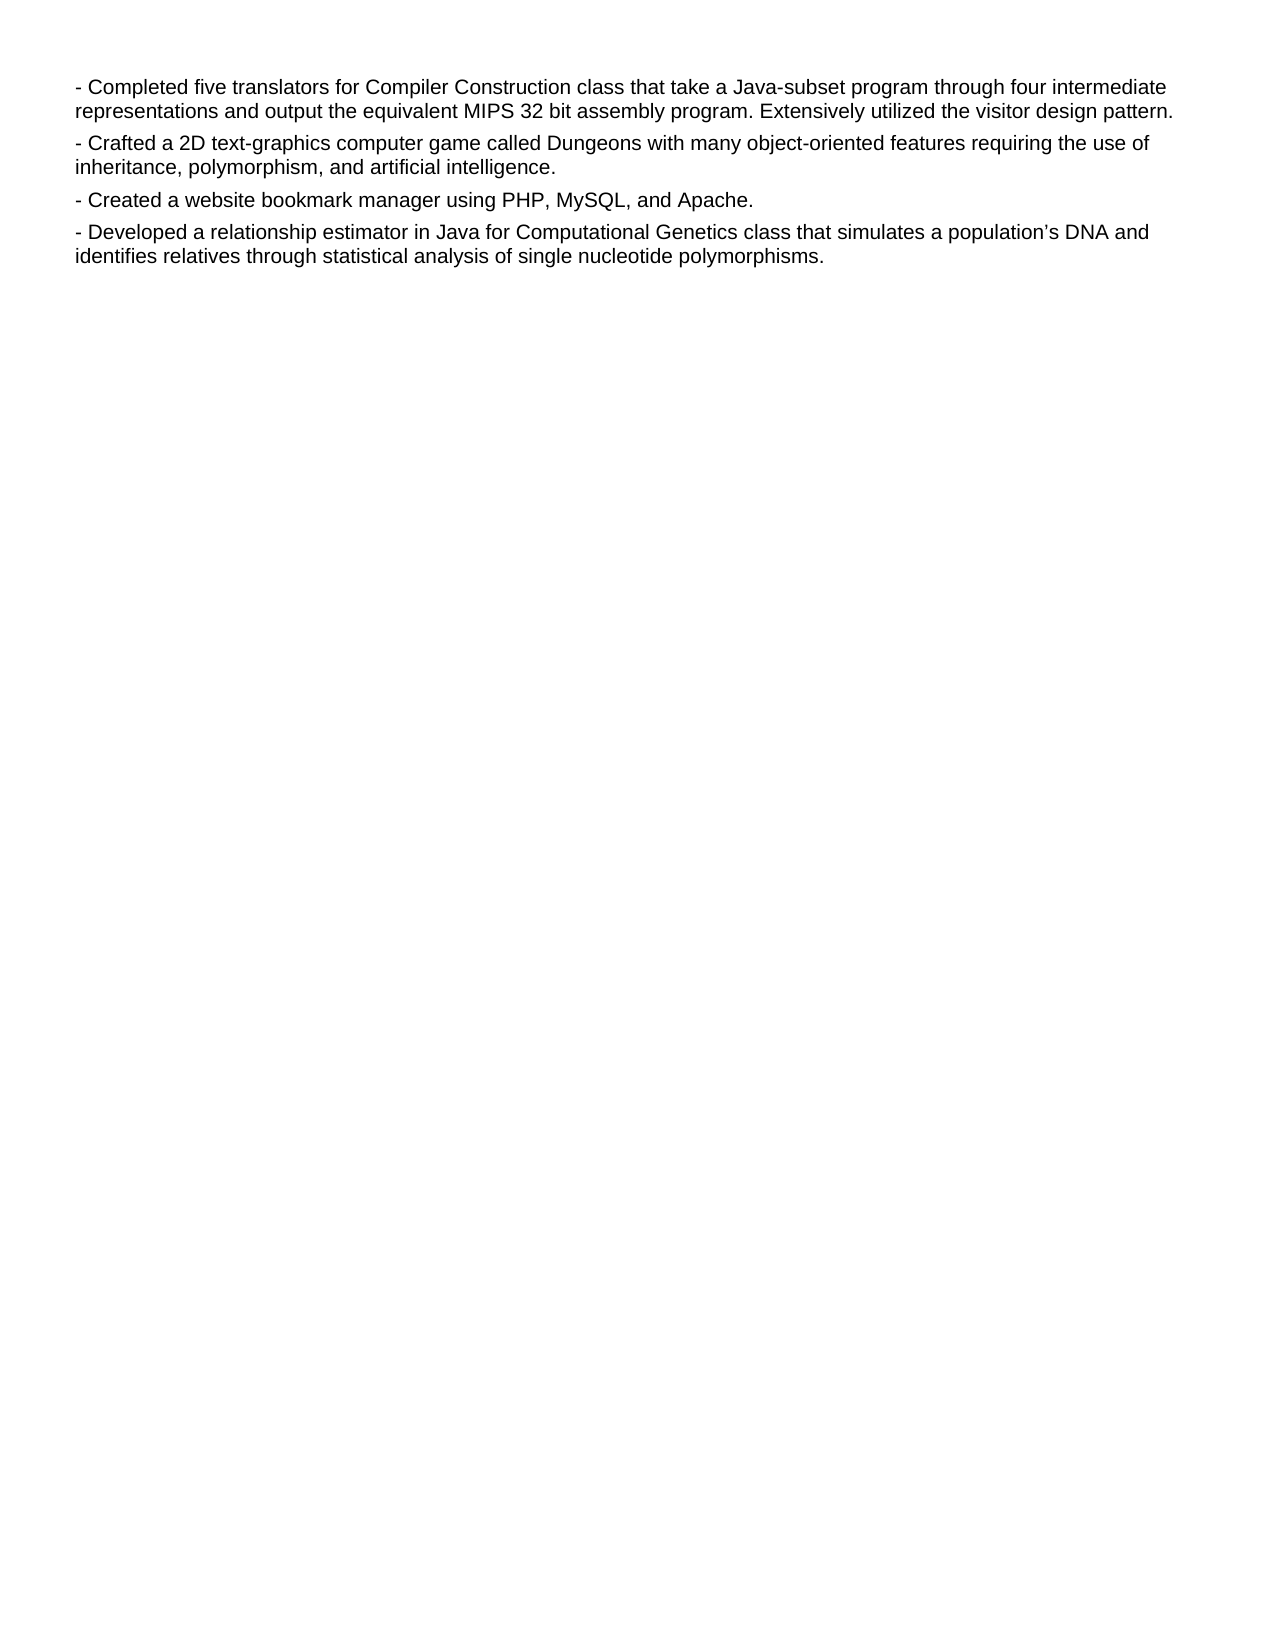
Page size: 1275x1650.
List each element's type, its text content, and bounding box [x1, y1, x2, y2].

text - Created a website bookmark manager using PHP, MySQL, and Apache. [75, 187, 1200, 211]
text - Developed a relationship estimator in Java for Computational Genetics class that simulates a population’s DNA and identifies relatives through statistical analysis of single nucleotide polymorphisms. [75, 220, 1200, 268]
text - Completed five translators for Compiler Construction class that take a Java-subset program through four intermediate representations and output the equivalent MIPS 32 bit assembly program. Extensively utilized the visitor design pattern. [75, 75, 1200, 123]
text - Crafted a 2D text-graphics computer game called Dungeons with many object-oriented features requiring the use of inheritance, polymorphism, and artificial intelligence. [75, 131, 1200, 179]
